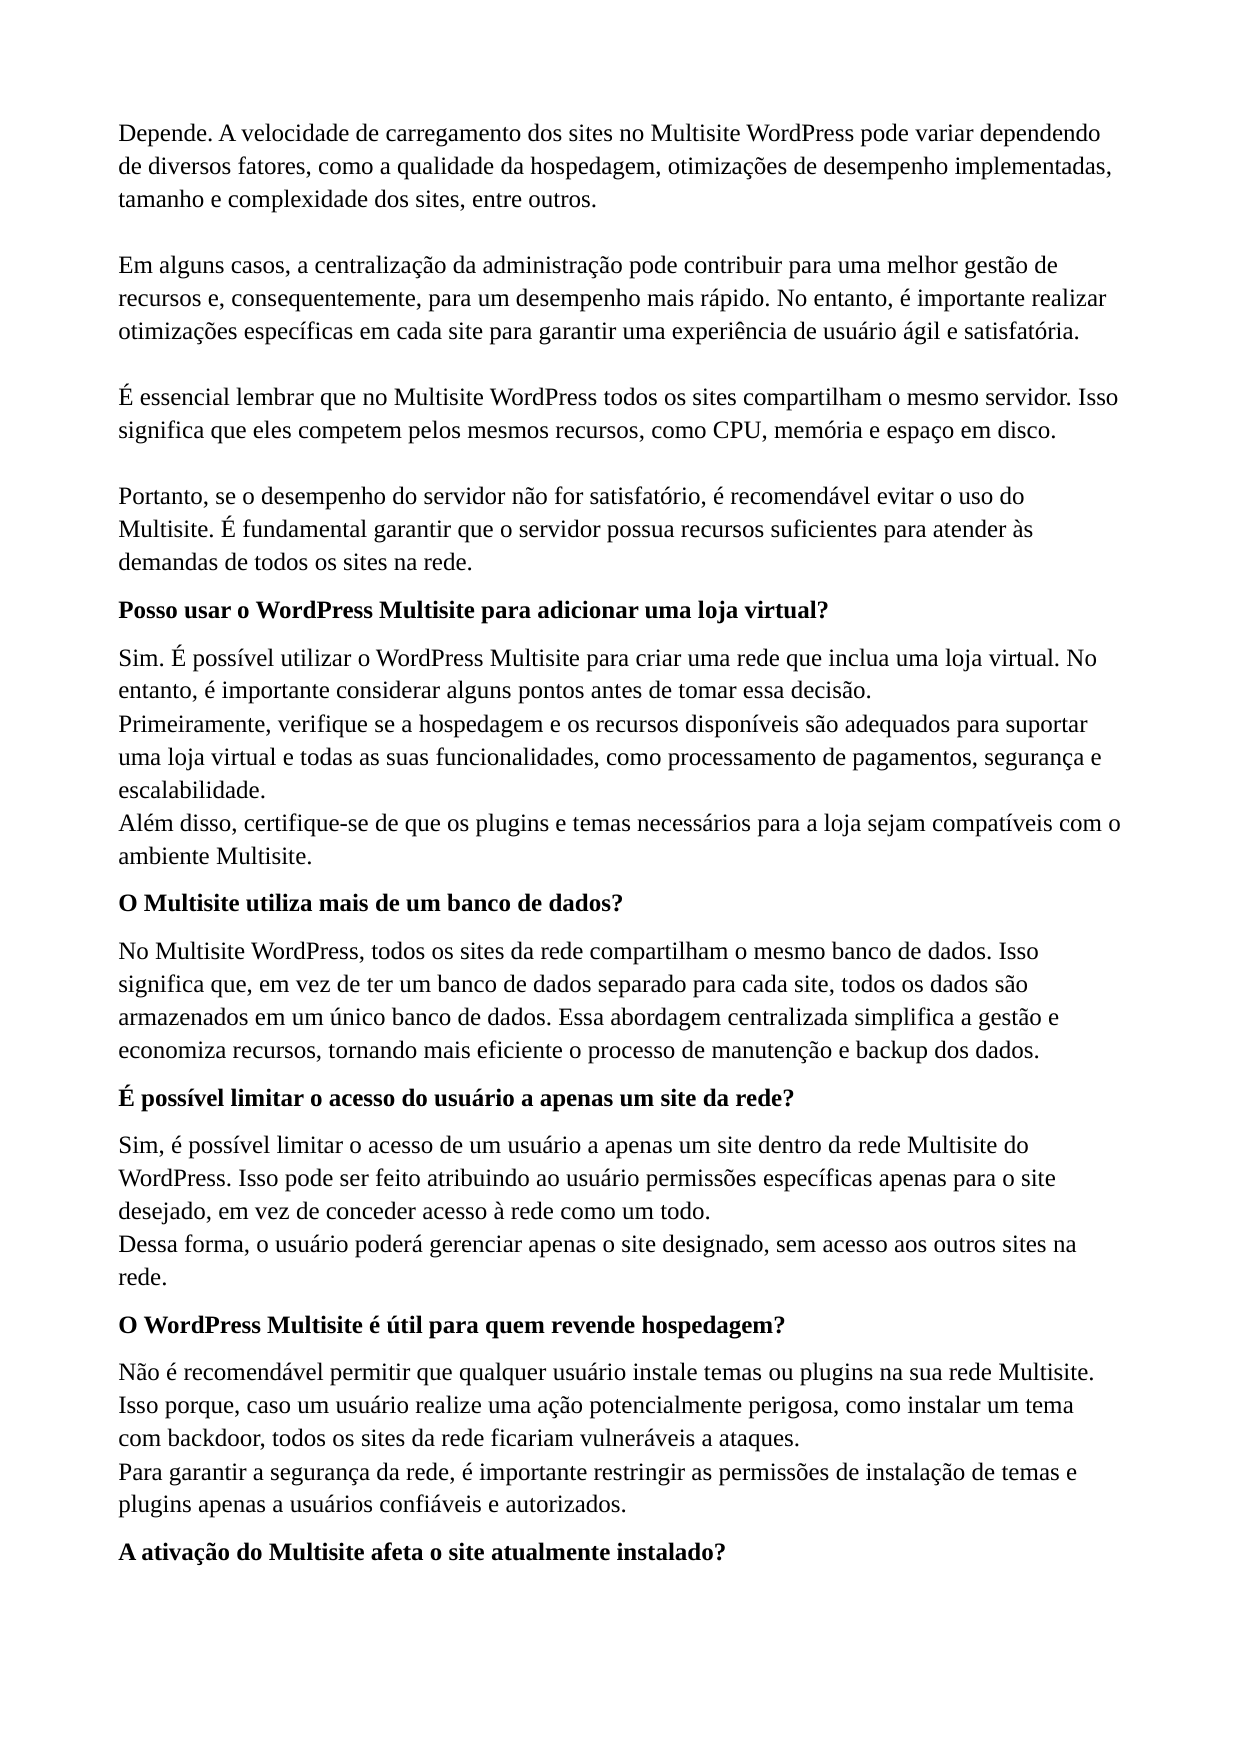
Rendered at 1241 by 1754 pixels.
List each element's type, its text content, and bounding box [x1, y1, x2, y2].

text Sim, é possível limitar o acesso de um usuário a apenas um site dentro da rede Multisite do WordPress. Isso pode ser feito atribuindo ao usuário permissões específicas apenas para o site desejado, em vez de conceder acesso à rede como um todo. Dessa forma, o usuário poderá gerenciar apenas o site designado, sem acesso aos outros sites na rede. [118, 1130, 1122, 1291]
text Não é recomendável permitir que qualquer usuário instale temas ou plugins na sua rede Multisite. Isso porque, caso um usuário realize uma ação potencialmente perigosa, como instalar um tema com backdoor, todos os sites da rede ficariam vulneráveis a ataques. Para garantir a segurança da rede, é importante restringir as permissões de instalação de temas e plugins apenas a usuários confiáveis e autorizados. [118, 1357, 1122, 1518]
text Depende. A velocidade de carregamento dos sites no Multisite WordPress pode variar dependendo de diversos fatores, como a qualidade da hospedagem, otimizações de desempenho implementadas, tamanho e complexidade dos sites, entre outros. Em alguns casos, a centralização da administração pode contribuir para uma melhor gestão de recursos e, consequentemente, para um desempenho mais rápido. No entanto, é importante realizar otimizações específicas em cada site para garantir uma experiência de usuário ágil e satisfatória. É essencial lembrar que no Multisite WordPress todos os sites compartilham o mesmo servidor. Isso significa que eles competem pelos mesmos recursos, como CPU, memória e espaço em disco. Portanto, se o desempenho do servidor não for satisfatório, é recomendável evitar o uso do Multisite. É fundamental garantir que o servidor possua recursos suficientes para atender às demandas de todos os sites na rede. [118, 118, 1122, 576]
text A ativação do Multisite afeta o site atualmente instalado? [118, 1537, 1122, 1566]
text O WordPress Multisite é útil para quem revende hospedagem? [118, 1310, 1122, 1339]
text Sim. É possível utilizar o WordPress Multisite para criar uma rede que inclua uma loja virtual. No entanto, é importante considerar alguns pontos antes de tomar essa decisão. Primeiramente, verifique se a hospedagem e os recursos disponíveis são adequados para suportar uma loja virtual e todas as suas funcionalidades, como processamento de pagamentos, segurança e escalabilidade. Além disso, certifique-se de que os plugins e temas necessários para a loja sejam compatíveis com o ambiente Multisite. [118, 643, 1122, 869]
text Posso usar o WordPress Multisite para adicionar uma loja virtual? [118, 595, 1122, 624]
text O Multisite utiliza mais de um banco de dados? [118, 888, 1122, 917]
text É possível limitar o acesso do usuário a apenas um site da rede? [118, 1083, 1122, 1111]
text No Multisite WordPress, todos os sites da rede compartilham o mesmo banco de dados. Isso significa que, em vez de ter um banco de dados separado para cada site, todos os dados são armazenados em um único banco de dados. Essa abordagem centralizada simplifica a gestão e economiza recursos, tornando mais eficiente o processo de manutenção e backup dos dados. [118, 936, 1122, 1064]
